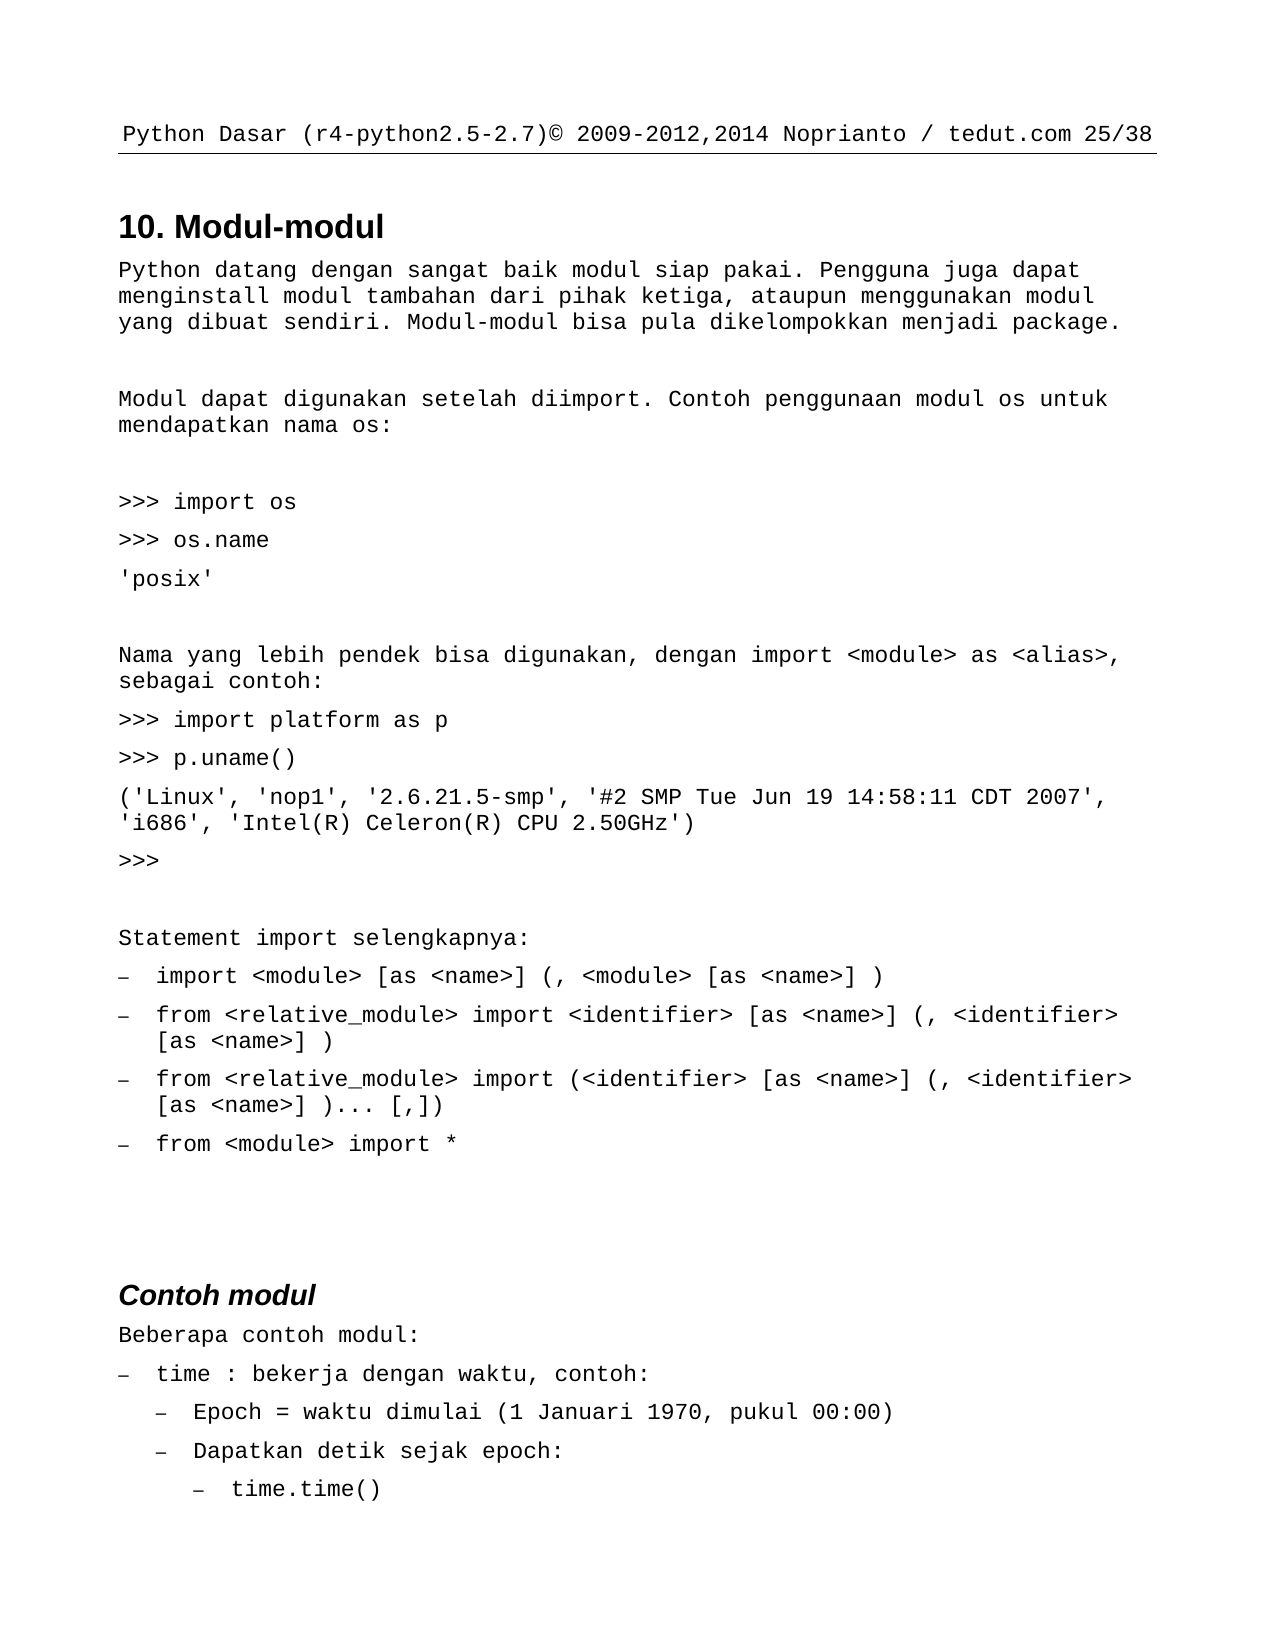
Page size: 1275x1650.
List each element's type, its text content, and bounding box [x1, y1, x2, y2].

text Statement import selengkapnya: [118, 926, 1157, 952]
text Beberapa contoh modul: [118, 1324, 1157, 1349]
text 'posix' [118, 567, 1157, 593]
text >>> import platform as p [118, 708, 1157, 734]
text Nama yang lebih pendek bisa digunakan, dengan import <module> as <alias>, sebagai contoh: [118, 644, 1157, 696]
list time.time() [193, 1477, 1157, 1503]
list Epoch = waktu dimulai (1 Januari 1970, pukul 00:00) [156, 1401, 1157, 1426]
text Python datang dengan sangat baik modul siap pakai. Pengguna juga dapat menginstall modul tambahan dari pihak ketiga, ataupun menggunakan modul yang dibuat sendiri. Modul-modul bisa pula dikelompokkan menjadi package. [118, 258, 1157, 336]
list Dapatkan detik sejak epoch: [156, 1439, 1157, 1465]
text ('Linux', 'nop1', '2.6.21.5-smp', '#2 SMP Tue Jun 19 14:58:11 CDT 2007', 'i686', 'Intel(R) Celeron(R) CPU 2.50GHz') [118, 785, 1157, 837]
list time : bekerja dengan waktu, contoh: [118, 1362, 1157, 1388]
subtitle Contoh modul [118, 1278, 1157, 1311]
subtitle 10. Modul-modul [118, 207, 1157, 246]
text >>> os.name [118, 528, 1157, 554]
list from <relative_module> import (<identifier> [as <name>] (, <identifier> [as <name>] )... [,]) [118, 1068, 1157, 1119]
list from <module> import * [118, 1132, 1157, 1158]
text >>> p.uname() [118, 747, 1157, 773]
text >>> [118, 849, 1157, 875]
list import <module> [as <name>] (, <module> [as <name>] ) [118, 965, 1157, 991]
list from <relative_module> import <identifier> [as <name>] (, <identifier> [as <name>] ) [118, 1003, 1157, 1055]
text Modul dapat digunakan setelah diimport. Contoh penggunaan modul os untuk mendapatkan nama os: [118, 387, 1157, 439]
text >>> import os [118, 490, 1157, 516]
